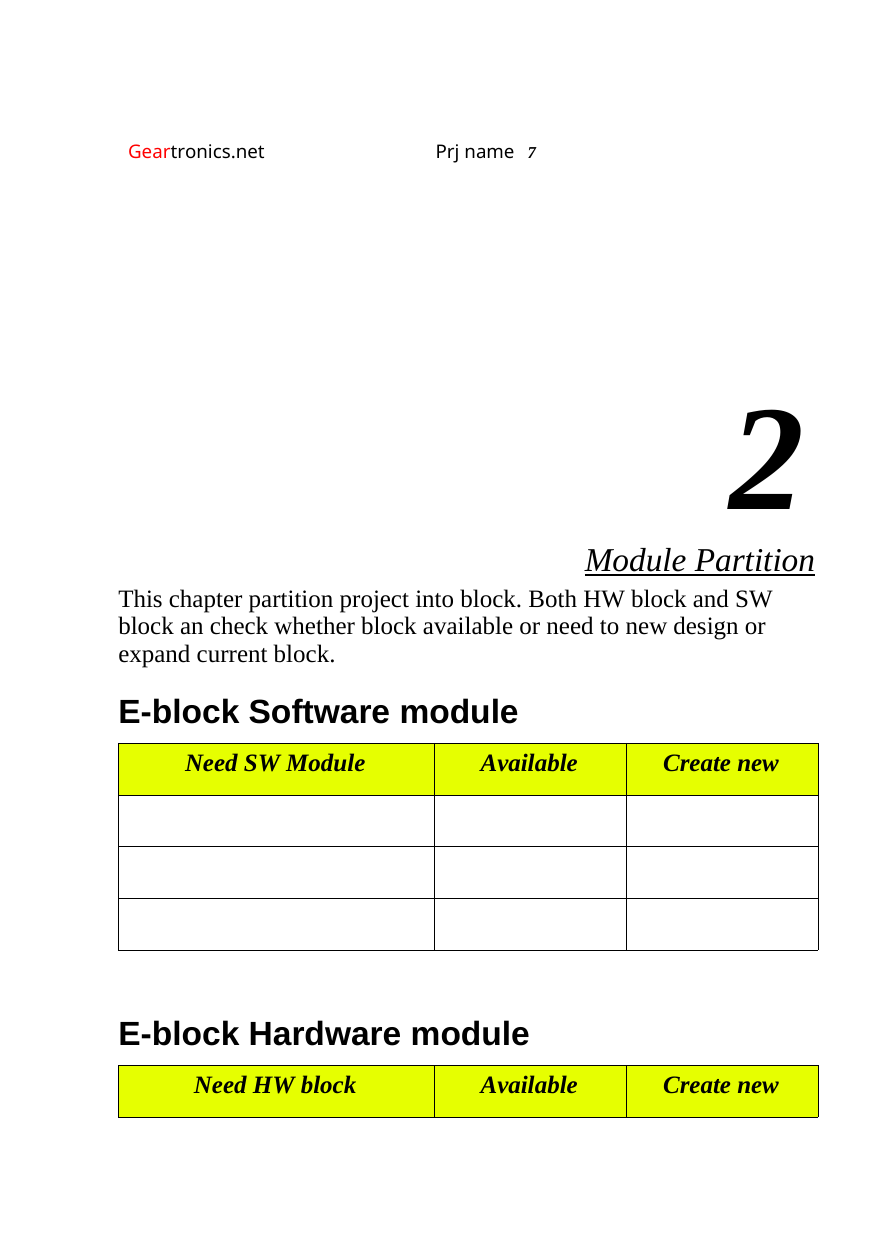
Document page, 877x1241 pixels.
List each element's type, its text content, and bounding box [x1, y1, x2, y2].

text 2 [118, 376, 818, 542]
table_cell [119, 796, 434, 846]
title Module Partition [118, 542, 818, 579]
table_cell [627, 847, 818, 898]
table_header Need SW Module [119, 744, 434, 795]
subtitle E-block Hardware module [118, 1015, 818, 1053]
subtitle E-block Software module [118, 693, 818, 730]
table_header Create new [627, 744, 818, 795]
table_cell [627, 899, 818, 950]
table_cell [435, 847, 626, 898]
table_header Create new [627, 1066, 818, 1117]
table_cell [435, 796, 626, 846]
table_cell [627, 796, 818, 846]
table_cell [435, 899, 626, 950]
table_header Available [435, 744, 626, 795]
table_cell [119, 847, 434, 898]
table_header Available [435, 1066, 626, 1117]
table_header Need HW block [119, 1066, 434, 1117]
text This chapter partition project into block. Both HW block and SW block an check whether block available or need to new design or expand current block. [118, 585, 818, 668]
table_cell [119, 899, 434, 950]
